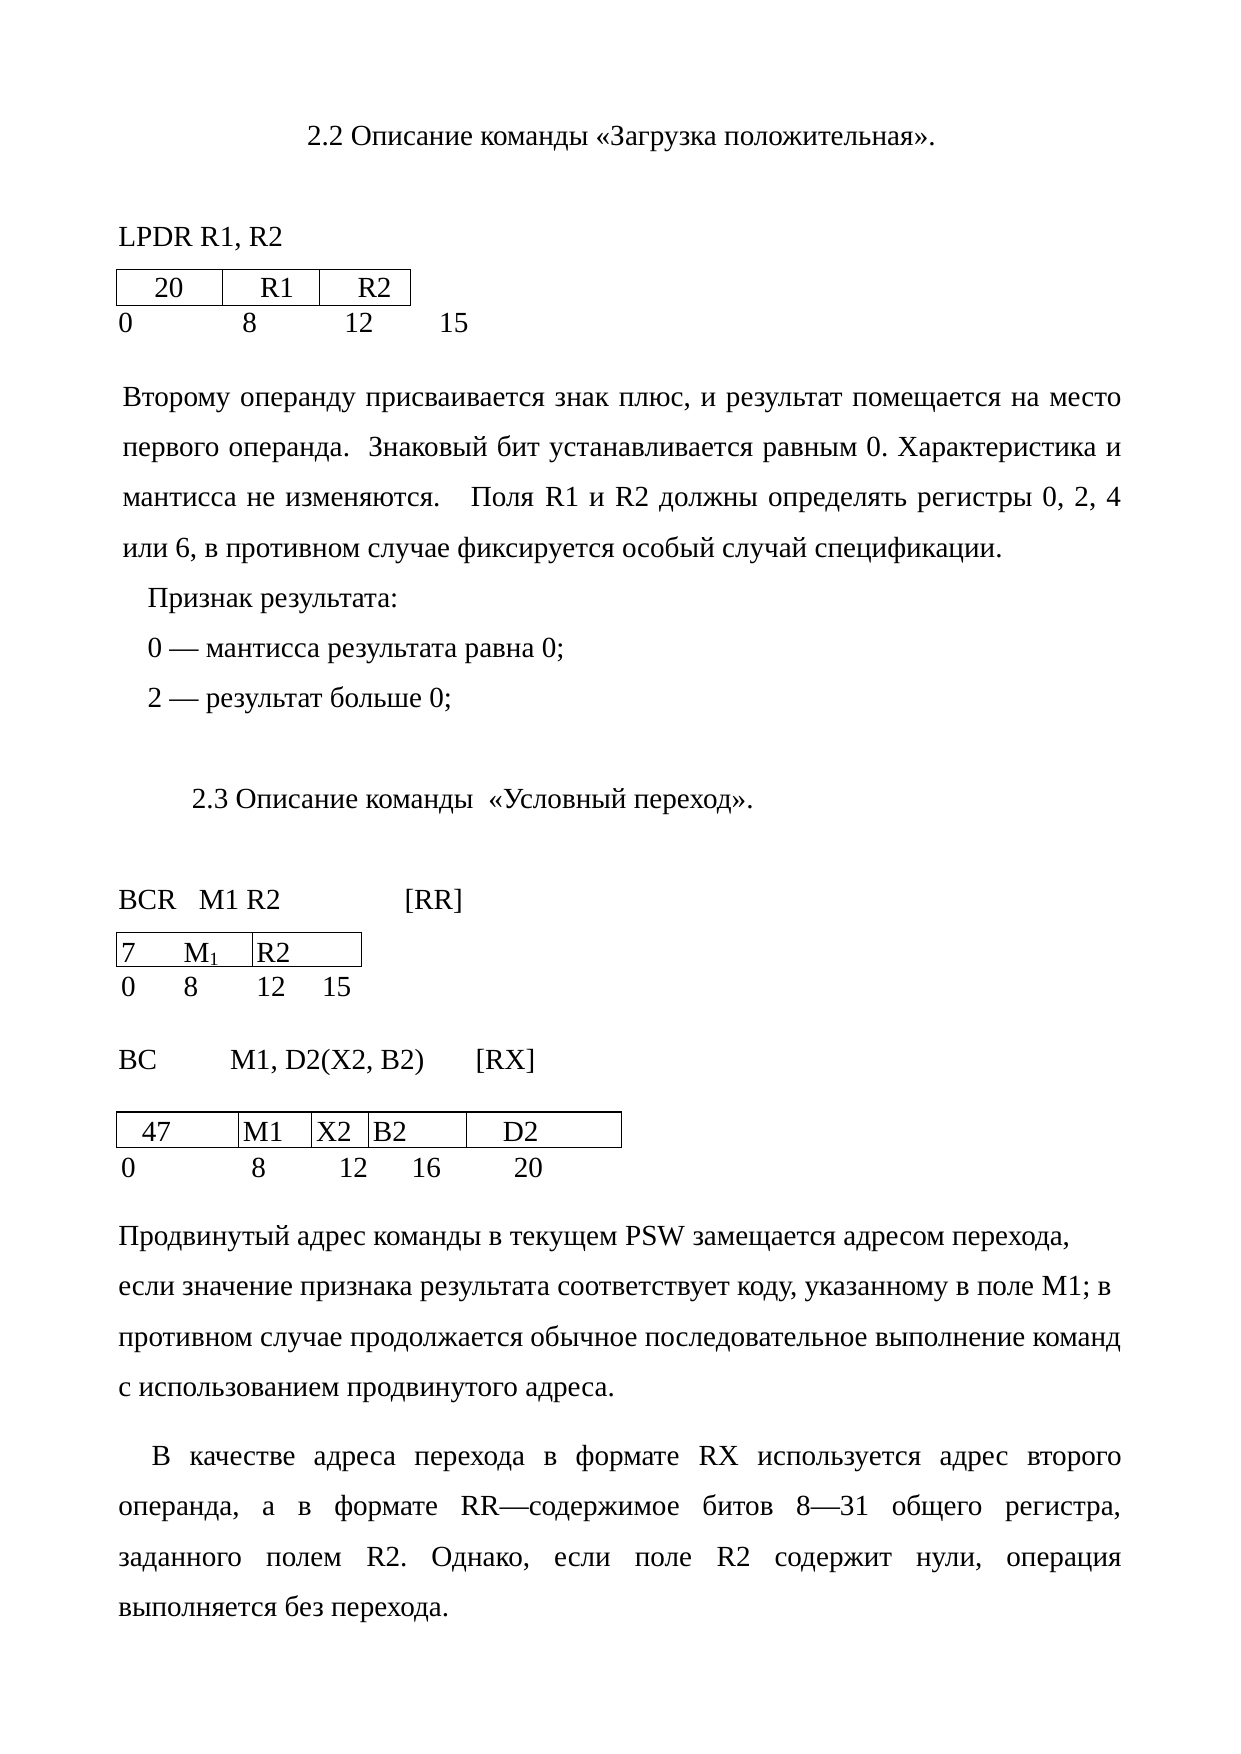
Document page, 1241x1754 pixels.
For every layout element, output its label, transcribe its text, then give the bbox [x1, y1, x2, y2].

text Признак результата: [118, 580, 1122, 613]
text Продвинутый адрес команды в текущем PSW замещается адресом перехода, если значение признака результата соответ­ствует коду, указанному в поле M1; в противном случае продол­жается обычное последовательное выполнение команд с исполь­зованием продвинутого адреса. [118, 1218, 1122, 1402]
table_header B2 [369, 1113, 466, 1147]
table_header М1 [179, 933, 252, 966]
table_cell 8 12 16 20 31 [138, 1148, 621, 1187]
table_cell 0 [117, 967, 179, 1011]
table_header R2 [253, 933, 361, 966]
table_header 20 [117, 270, 222, 304]
table_header 47 [138, 1113, 238, 1147]
text 2.2 Описание команды «Загрузка положительная». [118, 118, 1124, 152]
table_cell 8 12 15 [179, 967, 362, 1011]
table_header X2 [312, 1113, 368, 1147]
table_header [467, 1113, 498, 1147]
table_header R1 [223, 270, 319, 304]
text 2 — результат больше 0; [118, 681, 1122, 714]
text ВС M1, D2(Х2, В2) [RX] [118, 1042, 1122, 1076]
table_cell 0 [117, 1148, 137, 1187]
table_header 7 [117, 933, 179, 966]
table_header R2 [320, 270, 410, 304]
table_header M1 [239, 1113, 311, 1147]
text 0 — мантисса результата равна 0; [118, 630, 1122, 664]
text 2.3 Описание команды «Условный переход». [118, 781, 1122, 815]
table_header D2 [499, 1113, 621, 1147]
text LPDR R1, R2 [118, 219, 1122, 252]
text В качестве адреса перехода в формате RX используется адрес второго операнда, а в формате RR—содержимое битов 8—31 общего регистра, заданного полем R2. Однако, если поле R2 содержит нули, операция выполняется без перехода. [118, 1438, 1122, 1622]
text BCR M1 R2 [RR] [118, 882, 1122, 915]
table_header [117, 1113, 137, 1147]
text Второму операнду присваивается знак плюс, и результат помещается на место первого операнда. Знаковый бит устанавливается равным 0. Характеристика и мантисса не изменяются. Поля R1 и R2 должны определять регистры 0, 2, 4 или 6, в противном случае фиксируется особый случай спецификации. [122, 379, 1122, 563]
text 0 8 12 15 [118, 306, 1122, 339]
